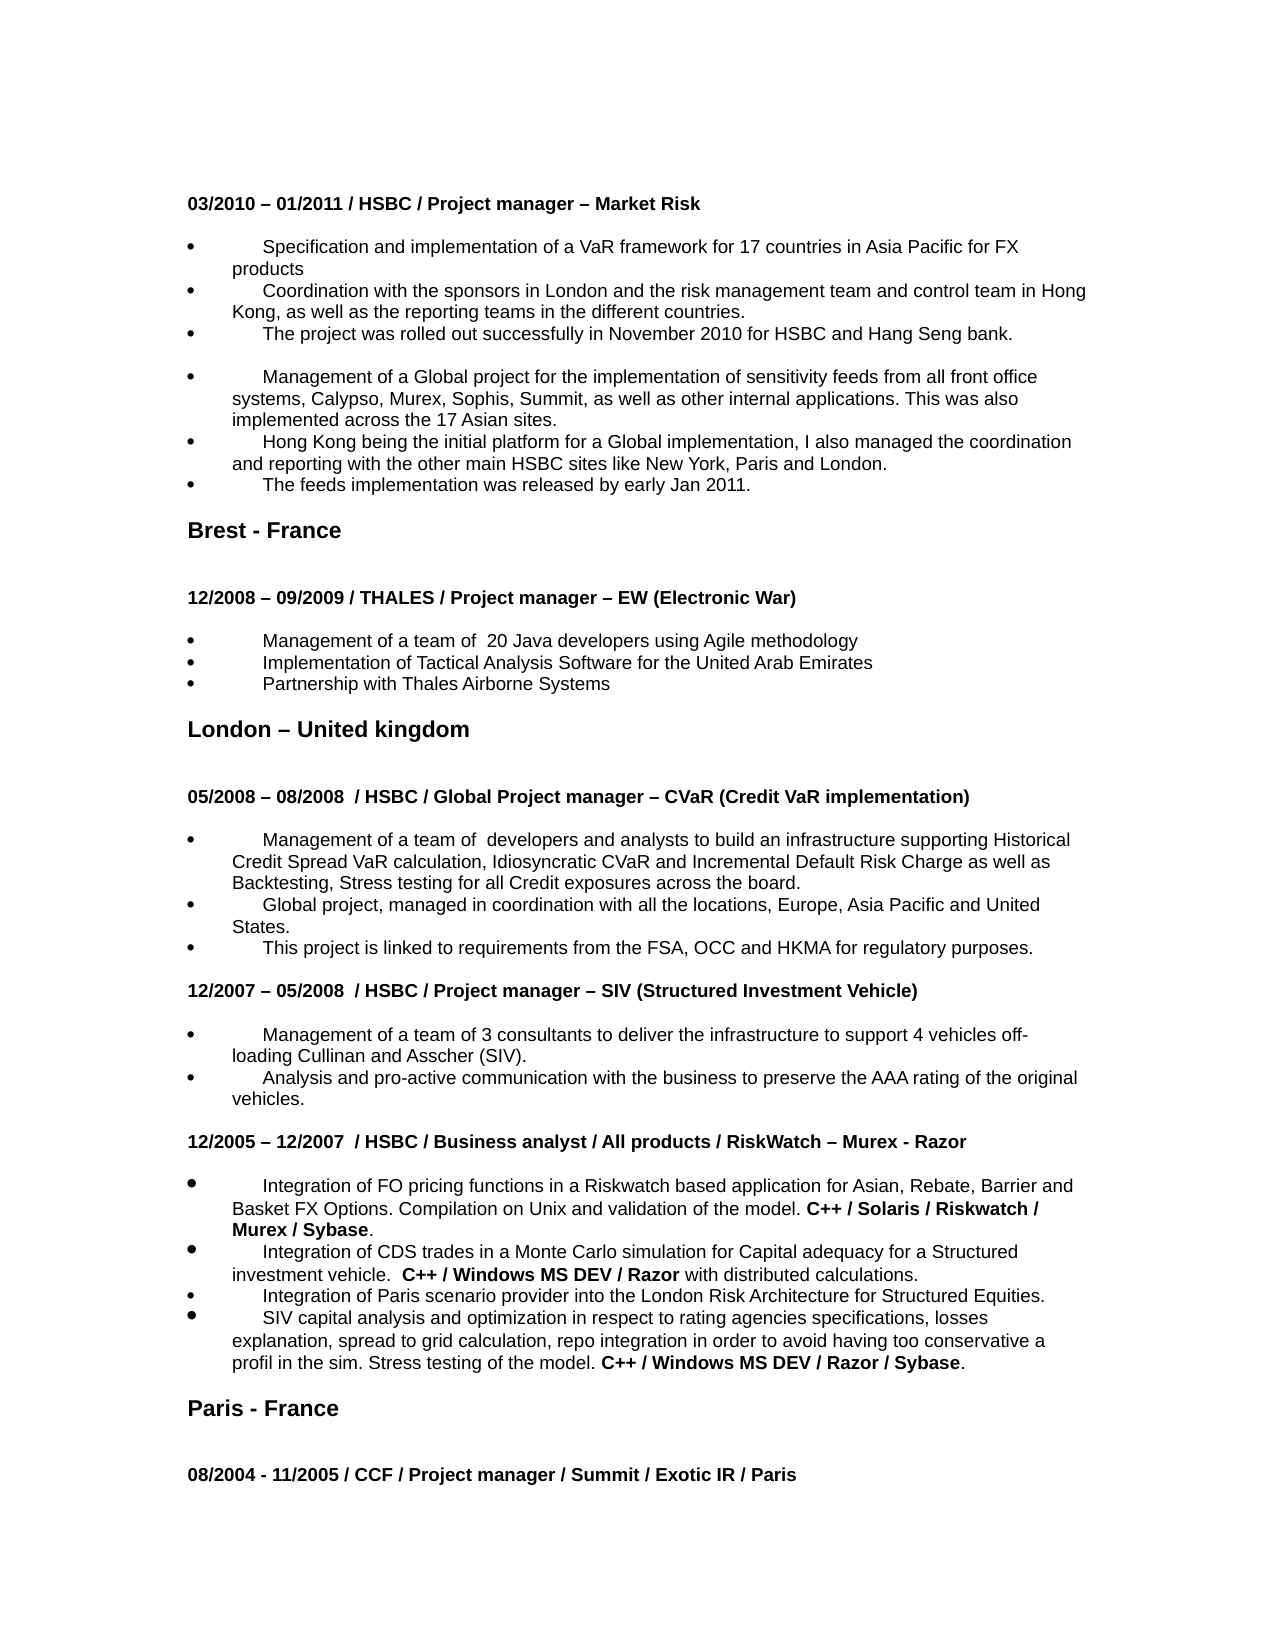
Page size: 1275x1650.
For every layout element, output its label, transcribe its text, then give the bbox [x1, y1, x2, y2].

list Integration of FO pricing functions in a Riskwatch based application for Asian, Rebate, Barrier and Basket FX Options. Compilation on Unix and validation of the model. C++ / Solaris / Riskwatch / Murex / Sybase. [187, 1174, 1087, 1241]
text Paris - France [187, 1394, 1087, 1421]
list Management of a Global project for the implementation of sensitivity feeds from all front office systems, Calypso, Murex, Sophis, Summit, as well as other internal applications. This was also implemented across the 17 Asian sites. [187, 366, 1087, 431]
list This project is linked to requirements from the FSA, OCC and HKMA for regulatory purposes. [187, 937, 1087, 959]
list Management of a team of developers and analysts to build an infrastructure supporting Historical Credit Spread VaR calculation, Idiosyncratic CVaR and Incremental Default Risk Charge as well as Backtesting, Stress testing for all Credit exposures across the board. [187, 829, 1087, 894]
list Partnership with Thales Airborne Systems [187, 673, 1087, 695]
text Brest - France [187, 517, 1087, 543]
text 03/2010 – 01/2011 / HSBC / Project manager – Market Risk [187, 193, 1087, 215]
text 08/2004 - 11/2005 / CCF / Project manager / Summit / Exotic IR / Paris [187, 1464, 1087, 1486]
list Management of a team of 20 Java developers using Agile methodology [187, 630, 1087, 651]
list Coordination with the sponsors in London and the risk management team and control team in Hong Kong, as well as the reporting teams in the different countries. [187, 279, 1087, 323]
list Analysis and pro-active communication with the business to preserve the AAA rating of the original vehicles. [187, 1067, 1087, 1110]
text 05/2008 – 08/2008 / HSBC / Global Project manager – CVaR (Credit VaR implementation) [187, 786, 1087, 807]
text 12/2005 – 12/2007 / HSBC / Business analyst / All products / RiskWatch – Murex - Razor [187, 1131, 1087, 1153]
list Implementation of Tactical Analysis Software for the United Arab Emirates [187, 651, 1087, 673]
list The feeds implementation was released by early Jan 2011. [187, 474, 1087, 496]
list The project was rolled out successfully in November 2010 for HSBC and Hang Seng bank. [187, 323, 1087, 344]
list Hong Kong being the initial platform for a Global implementation, I also managed the coordination and reporting with the other main HSBC sites like New York, Paris and London. [187, 431, 1087, 474]
list Management of a team of 3 consultants to deliver the infrastructure to support 4 vehicles off-loading Cullinan and Asscher (SIV). [187, 1023, 1087, 1067]
text 12/2007 – 05/2008 / HSBC / Project manager – SIV (Structured Investment Vehicle) [187, 980, 1087, 1002]
text London – United kingdom [187, 716, 1087, 743]
text 12/2008 – 09/2009 / THALES / Project manager – EW (Electronic War) [187, 587, 1087, 608]
list Global project, managed in coordination with all the locations, Europe, Asia Pacific and United States. [187, 894, 1087, 937]
list SIV capital analysis and optimization in respect to rating agencies specifications, losses explanation, spread to grid calculation, repo integration in order to avoid having too conservative a profil in the sim. Stress testing of the model. C++ / Windows MS DEV / Razor / Sybase. [187, 1307, 1087, 1373]
list Integration of Paris scenario provider into the London Risk Architecture for Structured Equities. [187, 1285, 1087, 1307]
list Specification and implementation of a VaR framework for 17 countries in Asia Pacific for FX products [187, 236, 1087, 279]
list Integration of CDS trades in a Monte Carlo simulation for Capital adequacy for a Structured investment vehicle. C++ / Windows MS DEV / Razor with distributed calculations. [187, 1241, 1087, 1285]
